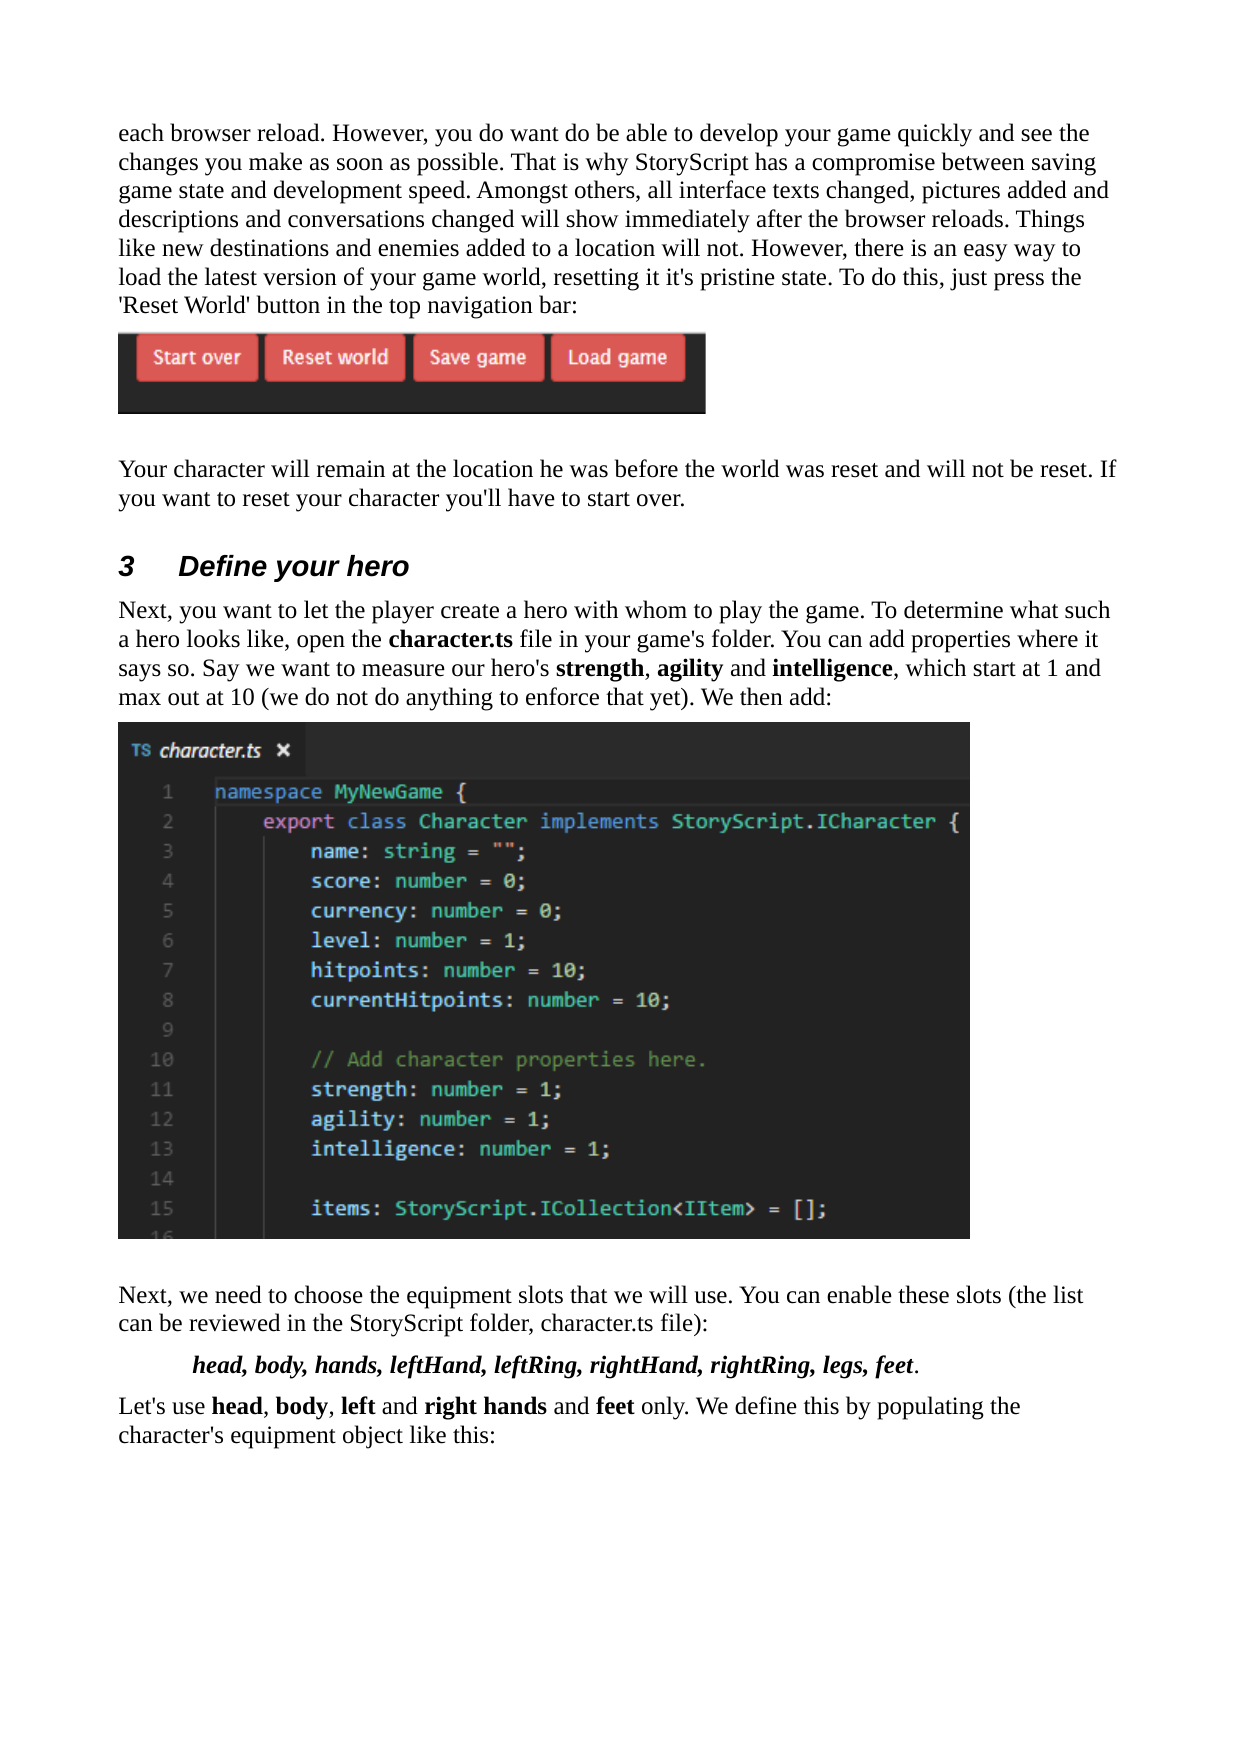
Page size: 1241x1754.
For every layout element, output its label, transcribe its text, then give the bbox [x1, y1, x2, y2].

text Your character will remain at the location he was before the world was reset and will not be reset. If you want to reset your character you'll have to start over. [118, 454, 1122, 512]
text Let's use head, body, left and right hands and feet only. We define this by populating the character's equipment object like this: [118, 1391, 1122, 1448]
subtitle Define your hero [118, 549, 1122, 583]
picture [118, 722, 970, 1239]
text Next, you want to let the player create a hero with whom to play the game. To determine what such a hero looks like, open the character.ts file in your game's folder. You can add properties where it says so. Say we want to measure our hero's strength, agility and intelligence, which start at 1 and max out at 10 (we do not do anything to enforce that yet). We then add: [118, 595, 1122, 710]
picture [118, 331, 706, 414]
text each browser reload. However, you do want do be able to develop your game quickly and see the changes you make as soon as possible. That is why StoryScript has a compromise between saving game state and development speed. Amongst others, all interface texts changed, pictures added and descriptions and conversations changed will show immediately after the browser reloads. Things like new destinations and enemies added to a location will not. However, there is an easy way to load the latest version of your game world, resetting it it's pristine state. To do this, just press the 'Reset World' button in the top navigation bar: [118, 118, 1122, 319]
text Next, we need to choose the equipment slots that we will use. You can enable these slots (the list can be reviewed in the StoryScript folder, character.ts file): [118, 1280, 1122, 1337]
text head, body, hands, leftHand, leftRing, rightHand, rightRing, legs, feet. [118, 1350, 1122, 1378]
